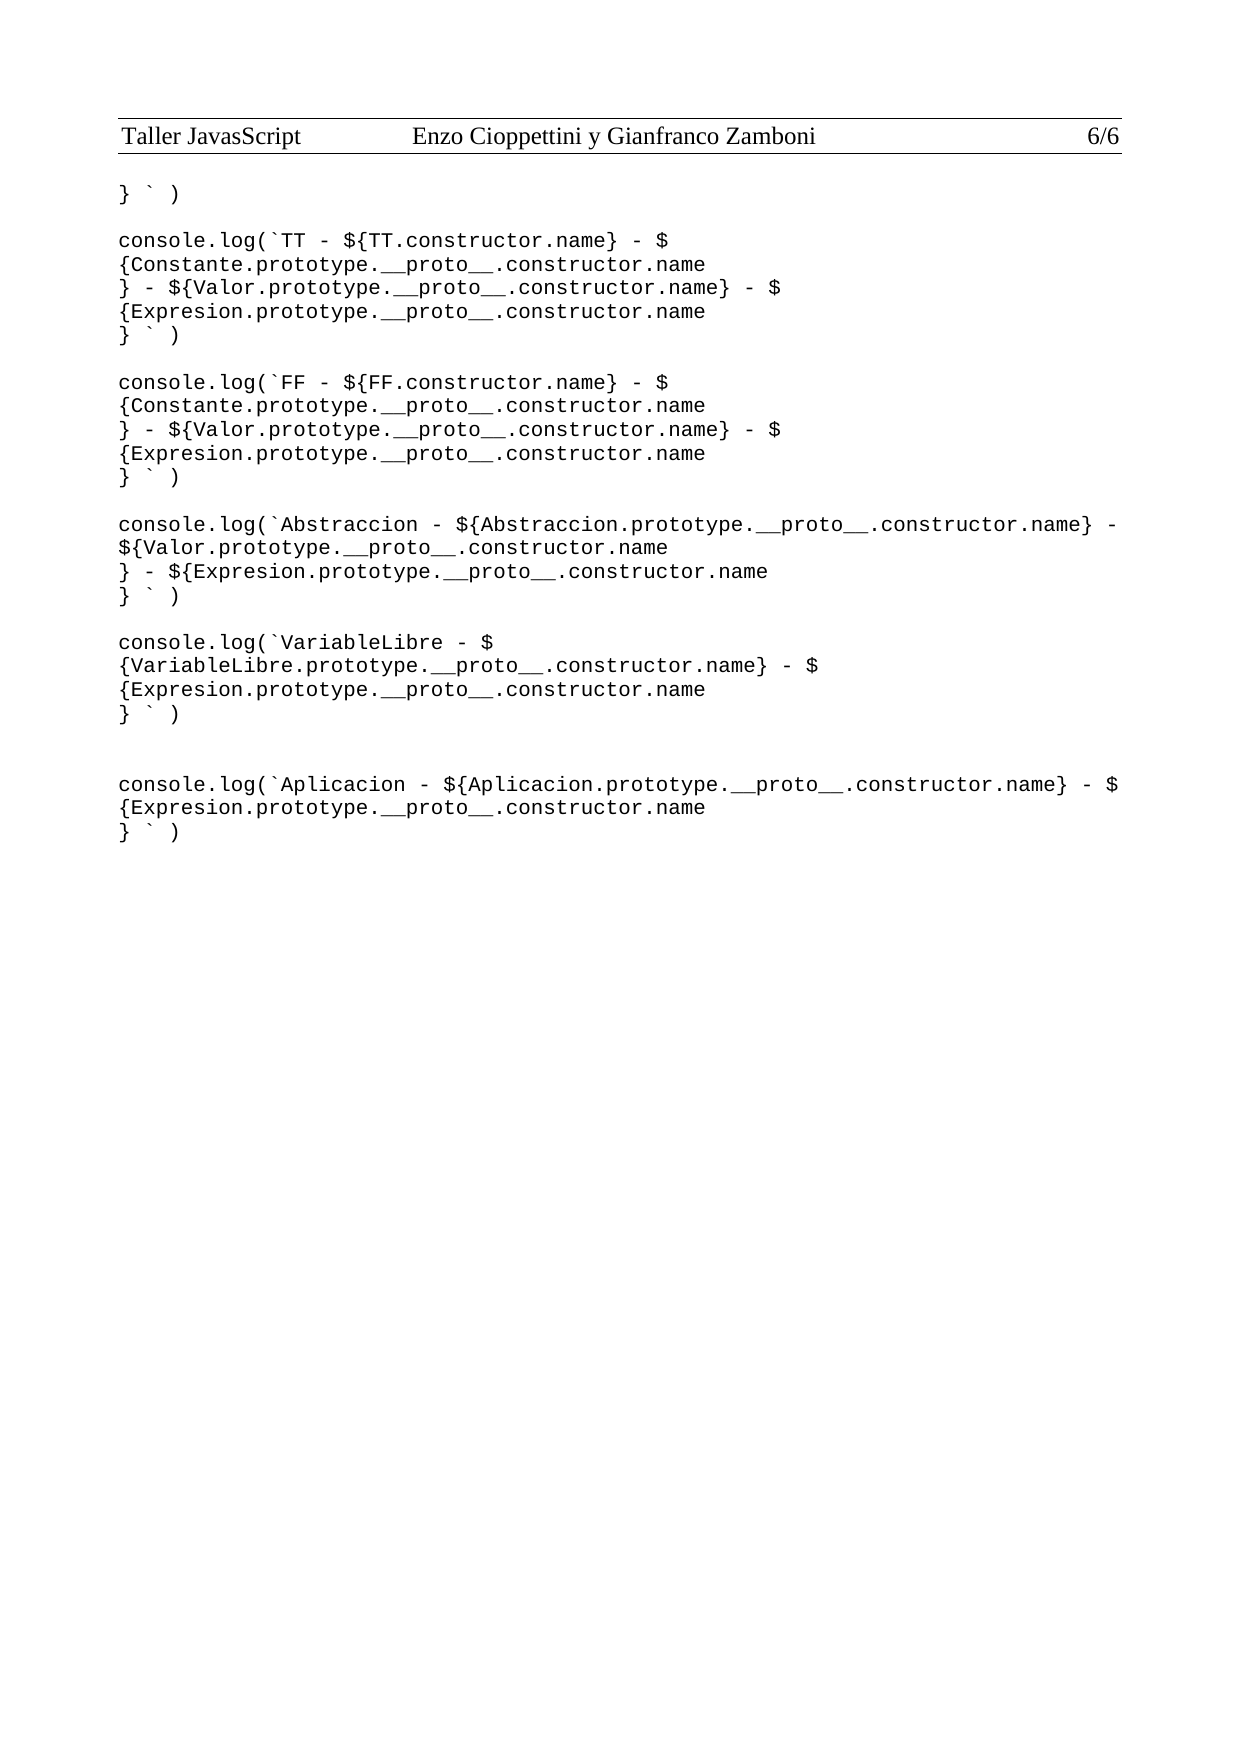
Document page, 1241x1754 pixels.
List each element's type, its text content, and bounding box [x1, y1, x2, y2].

text } ` ) [118, 821, 1122, 845]
text console.log(`FF - ${FF.constructor.name} - ${Constante.prototype.__proto__.constructor.name [118, 372, 1122, 419]
text console.log(`Aplicacion - ${Aplicacion.prototype.__proto__.constructor.name} - ${Expresion.prototype.__proto__.constructor.name [118, 774, 1122, 821]
text } - ${Valor.prototype.__proto__.constructor.name} - ${Expresion.prototype.__proto__.constructor.name [118, 277, 1122, 324]
text console.log(`Abstraccion - ${Abstraccion.prototype.__proto__.constructor.name} - ${Valor.prototype.__proto__.constructor.name [118, 514, 1122, 561]
text } - ${Expresion.prototype.__proto__.constructor.name [118, 561, 1122, 584]
text console.log(`TT - ${TT.constructor.name} - ${Constante.prototype.__proto__.constructor.name [118, 230, 1122, 277]
text } ` ) [118, 466, 1122, 490]
text } ` ) [118, 703, 1122, 726]
text } ` ) [118, 584, 1122, 608]
text } ` ) [118, 324, 1122, 348]
text console.log(`VariableLibre - ${VariableLibre.prototype.__proto__.constructor.name} - ${Expresion.prototype.__proto__.constructor.name [118, 632, 1122, 703]
text } ` ) [118, 183, 1122, 206]
text } - ${Valor.prototype.__proto__.constructor.name} - ${Expresion.prototype.__proto__.constructor.name [118, 419, 1122, 466]
